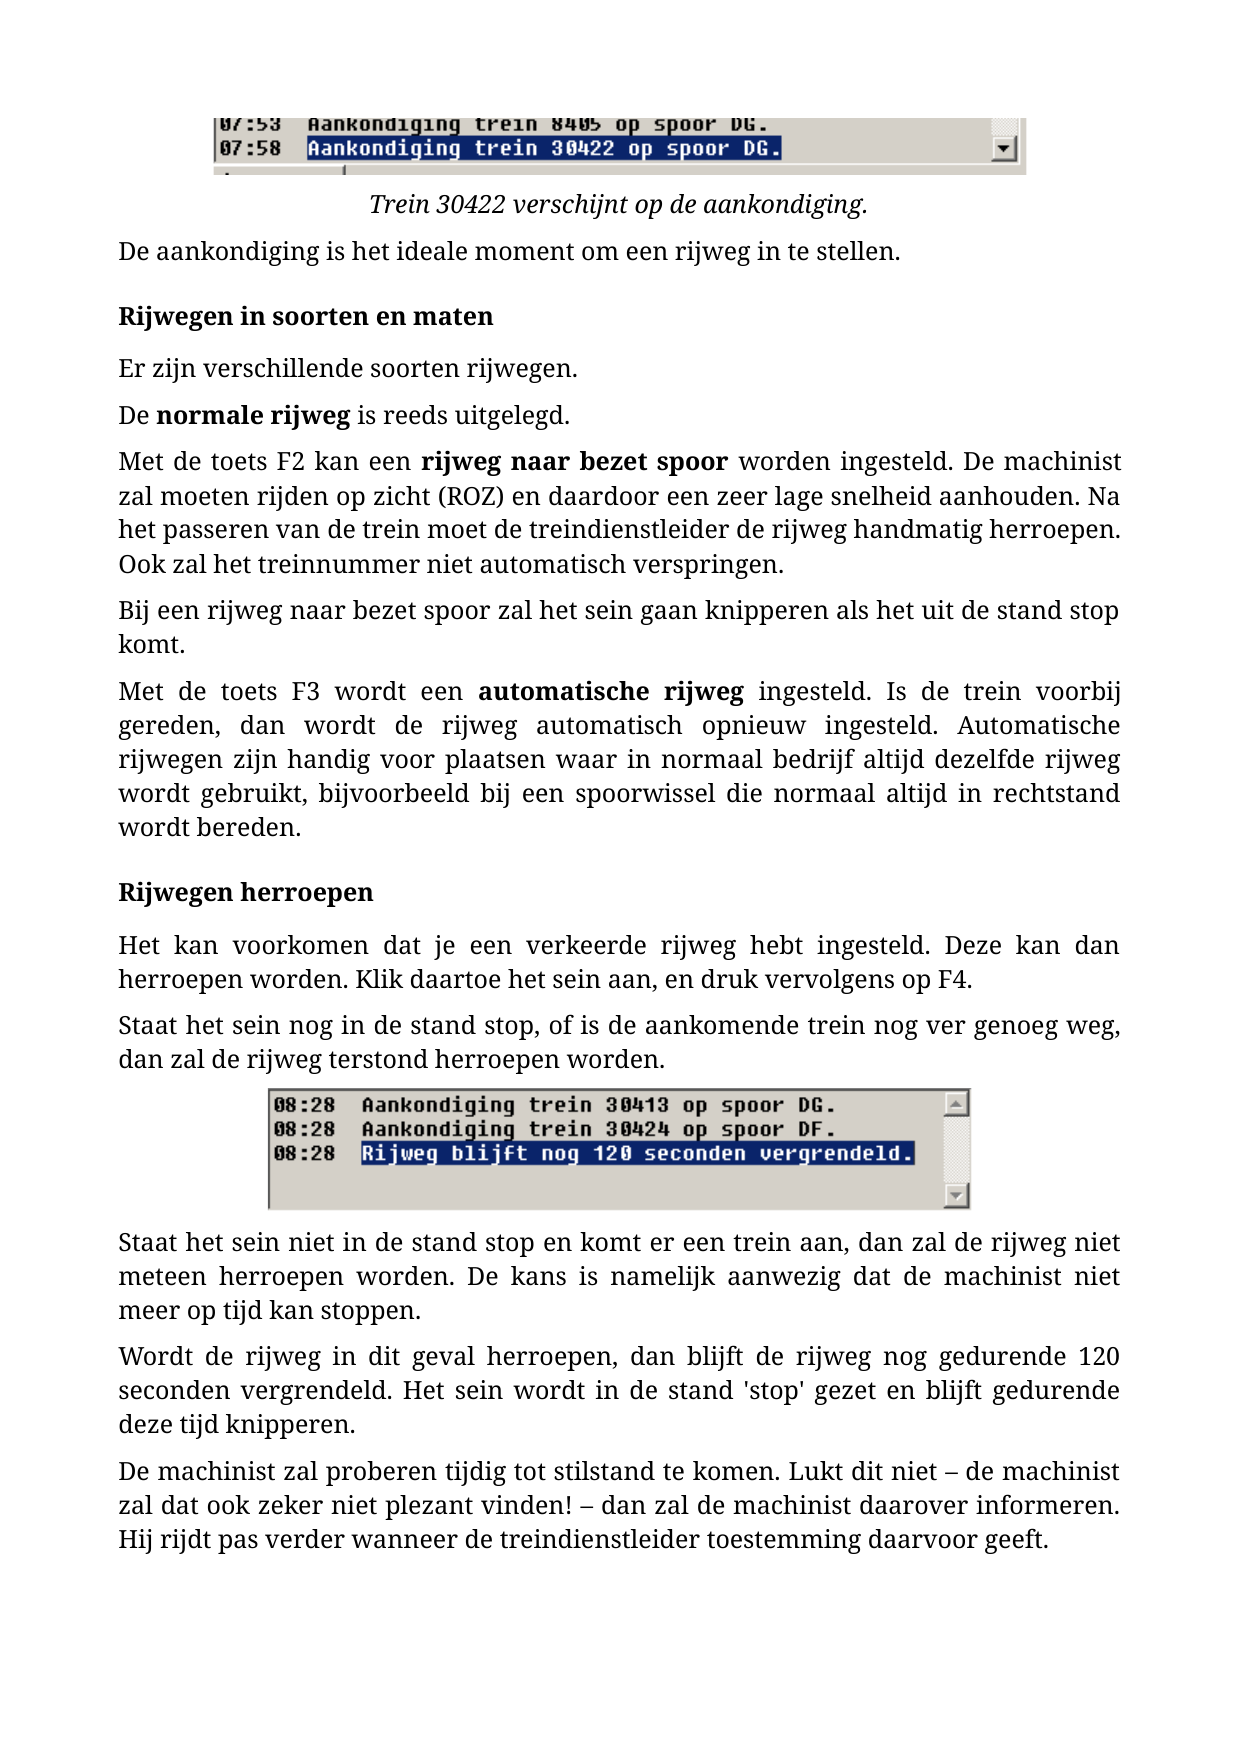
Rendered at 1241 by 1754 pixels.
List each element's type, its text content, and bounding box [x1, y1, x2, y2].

subtitle Rijwegen herroepen [118, 875, 1122, 909]
text Bij een rijweg naar bezet spoor zal het sein gaan knipperen als het uit de stand stop komt. [118, 593, 1122, 661]
text Wordt de rijweg in dit geval herroepen, dan blijft de rijweg nog gedurende 120 seconden vergrendeld. Het sein wordt in de stand 'stop' gezet en blijft gedurende deze tijd knipperen. [118, 1339, 1122, 1441]
text Het kan voorkomen dat je een verkeerde rijweg hebt ingesteld. Deze kan dan herroepen worden. Klik daartoe het sein aan, en druk vervolgens op F4. [118, 927, 1122, 996]
text De aankondiging is het ideale moment om een rijweg in te stellen. [118, 233, 1122, 267]
text Staat het sein nog in de stand stop, of is de aankomende trein nog ver genoeg weg, dan zal de rijweg terstond herroepen worden. [118, 1008, 1122, 1076]
text De normale rijweg is reeds uitgelegd. [118, 398, 1122, 432]
subtitle Rijwegen in soorten en maten [118, 299, 1122, 333]
text Er zijn verschillende soorten rijwegen. [118, 351, 1122, 385]
text Met de toets F3 wordt een automatische rijweg ingesteld. Is de trein voorbij gereden, dan wordt de rijweg automatisch opnieuw ingesteld. Automatische rijwegen zijn handig voor plaatsen waar in normaal bedrijf altijd dezelfde rijweg wordt gebruikt, bijvoorbeeld bij een spoorwissel die normaal altijd in rechtstand wordt bereden. [118, 673, 1122, 843]
text Trein 30422 verschijnt op de aankondiging. [118, 187, 1122, 221]
text De machinist zal proberen tijdig tot stilstand te komen. Lukt dit niet – de machinist zal dat ook zeker niet plezant vinden! – dan zal de machinist daarover informeren. Hij rijdt pas verder wanneer de treindienstleider toestemming daarvoor geeft. [118, 1453, 1122, 1556]
text Met de toets F2 kan een rijweg naar bezet spoor worden ingesteld. De machinist zal moeten rijden op zicht (ROZ) en daardoor een zeer lage snelheid aanhouden. Na het passeren van de trein moet de treindienstleider de rijweg handmatig herroepen. Ook zal het treinnummer niet automatisch verspringen. [118, 444, 1122, 580]
text Staat het sein niet in de stand stop en komt er een trein aan, dan zal de rijweg niet meteen herroepen worden. De kans is namelijk aanwezig dat de machinist niet meer op tijd kan stoppen. [118, 1224, 1122, 1326]
